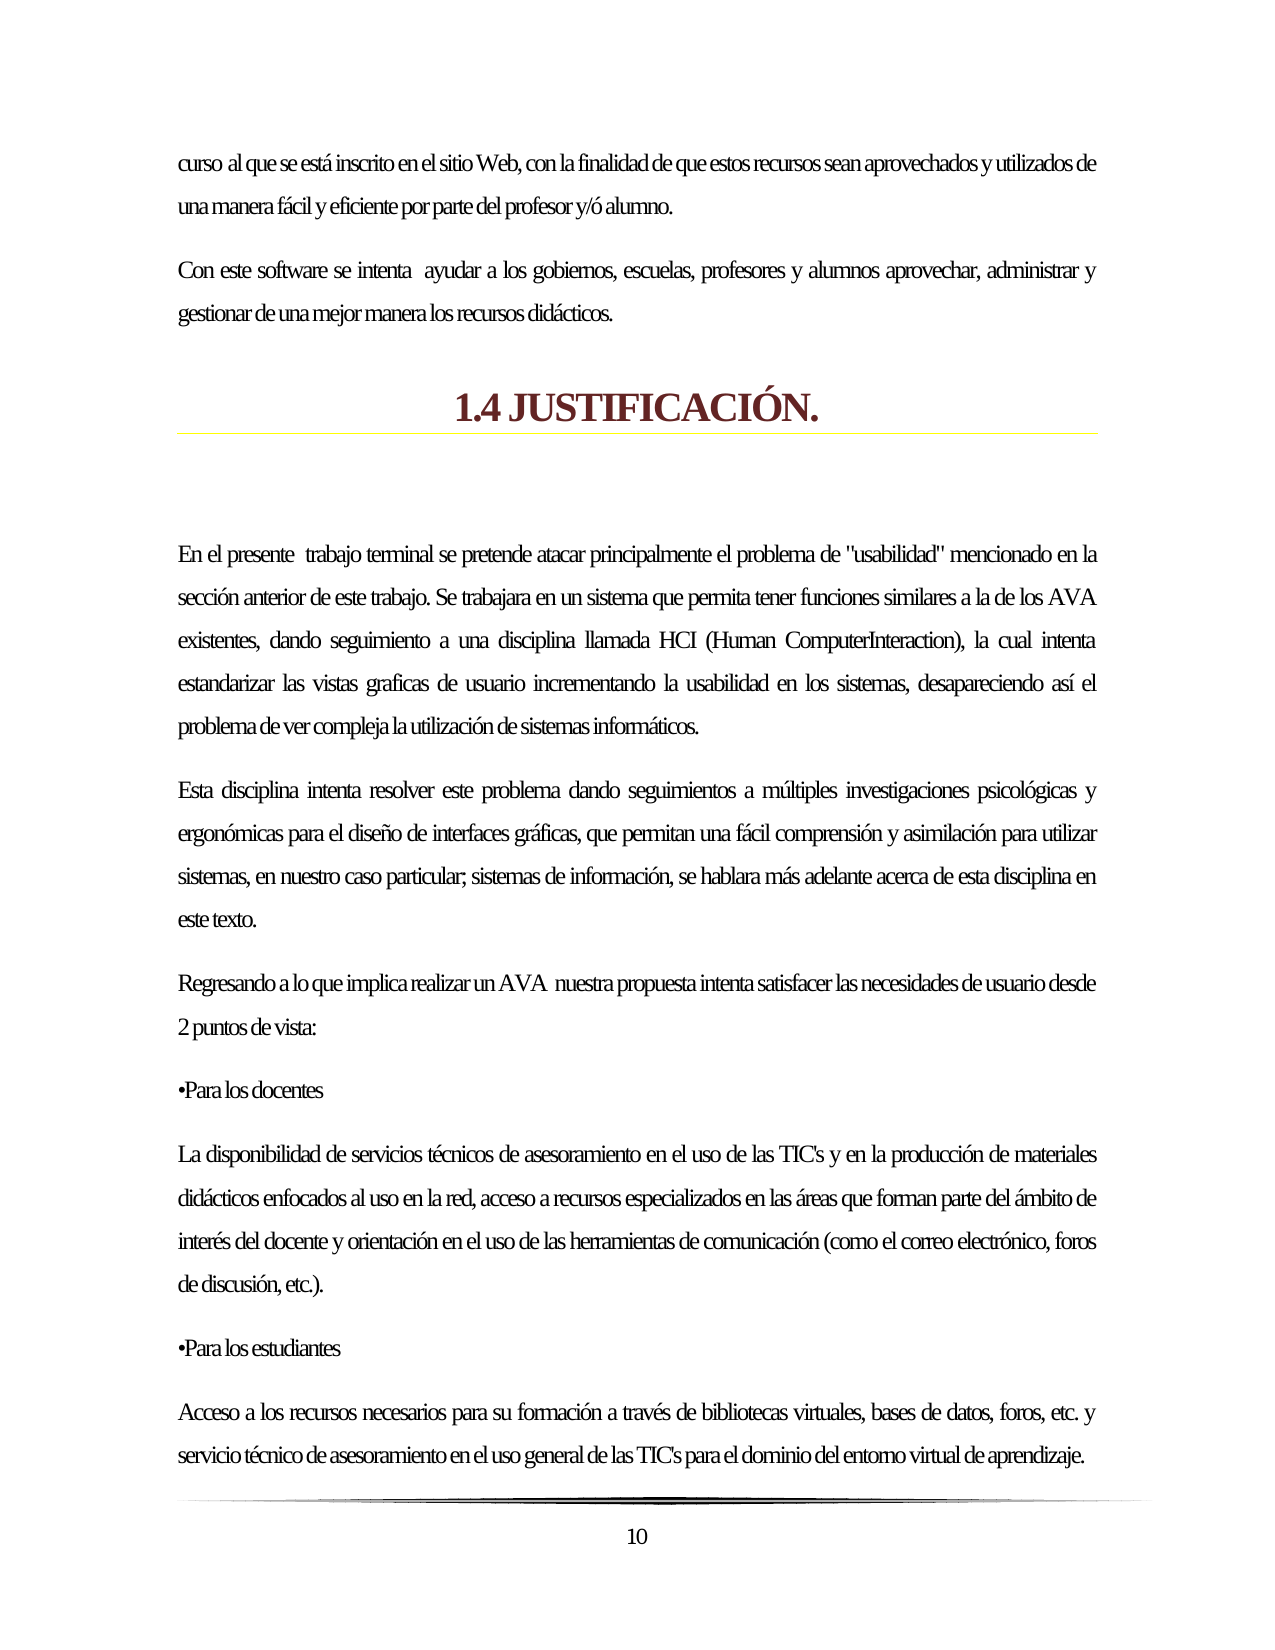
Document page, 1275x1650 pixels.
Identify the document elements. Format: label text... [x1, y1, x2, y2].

text Acceso a los recursos necesarios para su formación a través de bibliotecas virtuales, bases de datos, foros, etc. y servicio técnico de asesoramiento en el uso general de las TIC's para el dominio del entorno virtual de aprendizaje. [177, 1397, 1098, 1469]
text •Para los docentes [177, 1076, 1098, 1104]
text Con este software se intenta ayudar a los gobiernos, escuelas, profesores y alumnos aprovechar, administrar y gestionar de una mejor manera los recursos didácticos. [177, 255, 1098, 327]
text curso al que se está inscrito en el sitio Web, con la finalidad de que estos recursos sean aprovechados y utilizados de una manera fácil y eficiente por parte del profesor y/ó alumno. [177, 148, 1098, 219]
text En el presente trabajo terminal se pretende atacar principalmente el problema de "usabilidad" mencionado en la sección anterior de este trabajo. Se trabajara en un sistema que permita tener funciones similares a la de los AVA existentes, dando seguimiento a una disciplina llamada HCI (Human ComputerInteraction), la cual intenta estandarizar las vistas graficas de usuario incrementando la usabilidad en los sistemas, desapareciendo así el problema de ver compleja la utilización de sistemas informáticos. [177, 539, 1098, 740]
text Regresando a lo que implica realizar un AVA nuestra propuesta intenta satisfacer las necesidades de usuario desde 2 puntos de vista: [177, 968, 1098, 1040]
text La disponibilidad de servicios técnicos de asesoramiento en el uso de las TIC's y en la producción de materiales didácticos enfocados al uso en la red, acceso a recursos especializados en las áreas que forman parte del ámbito de interés del docente y orientación en el uso de las herramientas de comunicación (como el correo electrónico, foros de discusión, etc.). [177, 1139, 1098, 1298]
text •Para los estudiantes [177, 1333, 1098, 1362]
subtitle 1.4 Justificación. [177, 383, 1098, 433]
text Esta disciplina intenta resolver este problema dando seguimientos a múltiples investigaciones psicológicas y ergonómicas para el diseño de interfaces gráficas, que permitan una fácil comprensión y asimilación para utilizar sistemas, en nuestro caso particular; sistemas de información, se hablara más adelante acerca de esta disciplina en este texto. [177, 775, 1098, 933]
picture [177, 1497, 1153, 1505]
